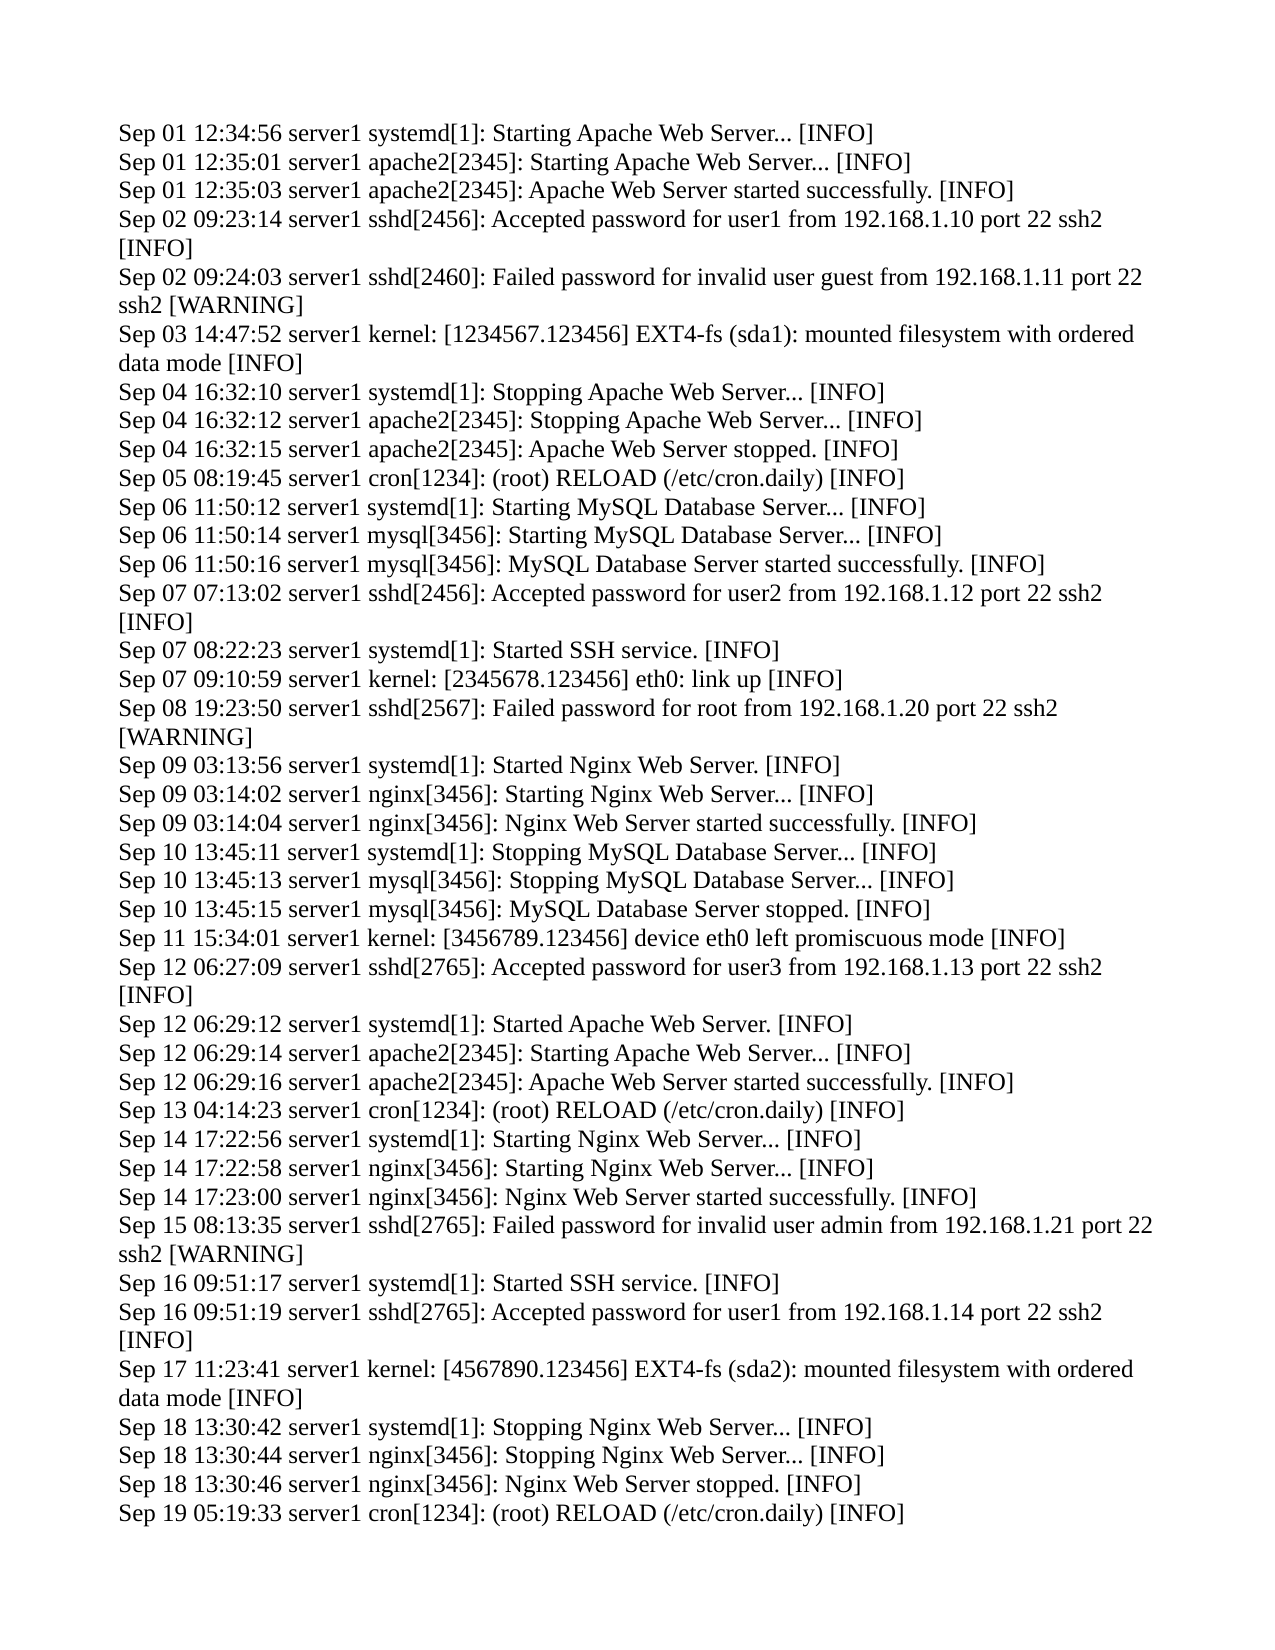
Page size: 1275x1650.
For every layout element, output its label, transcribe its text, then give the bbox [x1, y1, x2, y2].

text Sep 03 14:47:52 server1 kernel: [1234567.123456] EXT4-fs (sda1): mounted filesystem with ordered data mode [INFO] [118, 319, 1157, 377]
text Sep 07 08:22:23 server1 systemd[1]: Started SSH service. [INFO] [118, 636, 1157, 664]
text Sep 14 17:22:58 server1 nginx[3456]: Starting Nginx Web Server... [INFO] [118, 1153, 1157, 1182]
text Sep 07 09:10:59 server1 kernel: [2345678.123456] eth0: link up [INFO] [118, 664, 1157, 693]
text Sep 15 08:13:35 server1 sshd[2765]: Failed password for invalid user admin from 192.168.1.21 port 22 ssh2 [WARNING] [118, 1211, 1157, 1268]
text Sep 18 13:30:46 server1 nginx[3456]: Nginx Web Server stopped. [INFO] [118, 1469, 1157, 1498]
text Sep 04 16:32:10 server1 systemd[1]: Stopping Apache Web Server... [INFO] [118, 377, 1157, 406]
text Sep 12 06:29:12 server1 systemd[1]: Started Apache Web Server. [INFO] [118, 1009, 1157, 1038]
text Sep 10 13:45:13 server1 mysql[3456]: Stopping MySQL Database Server... [INFO] [118, 866, 1157, 894]
text Sep 13 04:14:23 server1 cron[1234]: (root) RELOAD (/etc/cron.daily) [INFO] [118, 1096, 1157, 1124]
text Sep 06 11:50:14 server1 mysql[3456]: Starting MySQL Database Server... [INFO] [118, 521, 1157, 549]
text Sep 04 16:32:12 server1 apache2[2345]: Stopping Apache Web Server... [INFO] [118, 406, 1157, 434]
text Sep 10 13:45:11 server1 systemd[1]: Stopping MySQL Database Server... [INFO] [118, 837, 1157, 866]
text Sep 01 12:34:56 server1 systemd[1]: Starting Apache Web Server... [INFO] [118, 118, 1157, 147]
text Sep 09 03:13:56 server1 systemd[1]: Started Nginx Web Server. [INFO] [118, 751, 1157, 779]
text Sep 06 11:50:16 server1 mysql[3456]: MySQL Database Server started successfully. [INFO] [118, 549, 1157, 578]
text Sep 05 08:19:45 server1 cron[1234]: (root) RELOAD (/etc/cron.daily) [INFO] [118, 463, 1157, 492]
text Sep 11 15:34:01 server1 kernel: [3456789.123456] device eth0 left promiscuous mode [INFO] [118, 923, 1157, 952]
text Sep 04 16:32:15 server1 apache2[2345]: Apache Web Server stopped. [INFO] [118, 434, 1157, 463]
text Sep 09 03:14:02 server1 nginx[3456]: Starting Nginx Web Server... [INFO] [118, 779, 1157, 808]
text Sep 07 07:13:02 server1 sshd[2456]: Accepted password for user2 from 192.168.1.12 port 22 ssh2 [INFO] [118, 578, 1157, 636]
text Sep 17 11:23:41 server1 kernel: [4567890.123456] EXT4-fs (sda2): mounted filesystem with ordered data mode [INFO] [118, 1354, 1157, 1412]
text Sep 16 09:51:17 server1 systemd[1]: Started SSH service. [INFO] [118, 1268, 1157, 1297]
text Sep 08 19:23:50 server1 sshd[2567]: Failed password for root from 192.168.1.20 port 22 ssh2 [WARNING] [118, 693, 1157, 751]
text Sep 09 03:14:04 server1 nginx[3456]: Nginx Web Server started successfully. [INFO] [118, 808, 1157, 837]
text Sep 02 09:23:14 server1 sshd[2456]: Accepted password for user1 from 192.168.1.10 port 22 ssh2 [INFO] [118, 204, 1157, 262]
text Sep 18 13:30:42 server1 systemd[1]: Stopping Nginx Web Server... [INFO] [118, 1412, 1157, 1441]
text Sep 19 05:19:33 server1 cron[1234]: (root) RELOAD (/etc/cron.daily) [INFO] [118, 1498, 1157, 1527]
text Sep 18 13:30:44 server1 nginx[3456]: Stopping Nginx Web Server... [INFO] [118, 1441, 1157, 1469]
text Sep 02 09:24:03 server1 sshd[2460]: Failed password for invalid user guest from 192.168.1.11 port 22 ssh2 [WARNING] [118, 262, 1157, 319]
text Sep 14 17:23:00 server1 nginx[3456]: Nginx Web Server started successfully. [INFO] [118, 1182, 1157, 1211]
text Sep 12 06:29:16 server1 apache2[2345]: Apache Web Server started successfully. [INFO] [118, 1067, 1157, 1096]
text Sep 10 13:45:15 server1 mysql[3456]: MySQL Database Server stopped. [INFO] [118, 894, 1157, 923]
text Sep 12 06:29:14 server1 apache2[2345]: Starting Apache Web Server... [INFO] [118, 1038, 1157, 1067]
text Sep 14 17:22:56 server1 systemd[1]: Starting Nginx Web Server... [INFO] [118, 1124, 1157, 1153]
text Sep 01 12:35:03 server1 apache2[2345]: Apache Web Server started successfully. [INFO] [118, 176, 1157, 204]
text Sep 01 12:35:01 server1 apache2[2345]: Starting Apache Web Server... [INFO] [118, 147, 1157, 176]
text Sep 16 09:51:19 server1 sshd[2765]: Accepted password for user1 from 192.168.1.14 port 22 ssh2 [INFO] [118, 1297, 1157, 1354]
text Sep 06 11:50:12 server1 systemd[1]: Starting MySQL Database Server... [INFO] [118, 492, 1157, 521]
text Sep 12 06:27:09 server1 sshd[2765]: Accepted password for user3 from 192.168.1.13 port 22 ssh2 [INFO] [118, 952, 1157, 1009]
